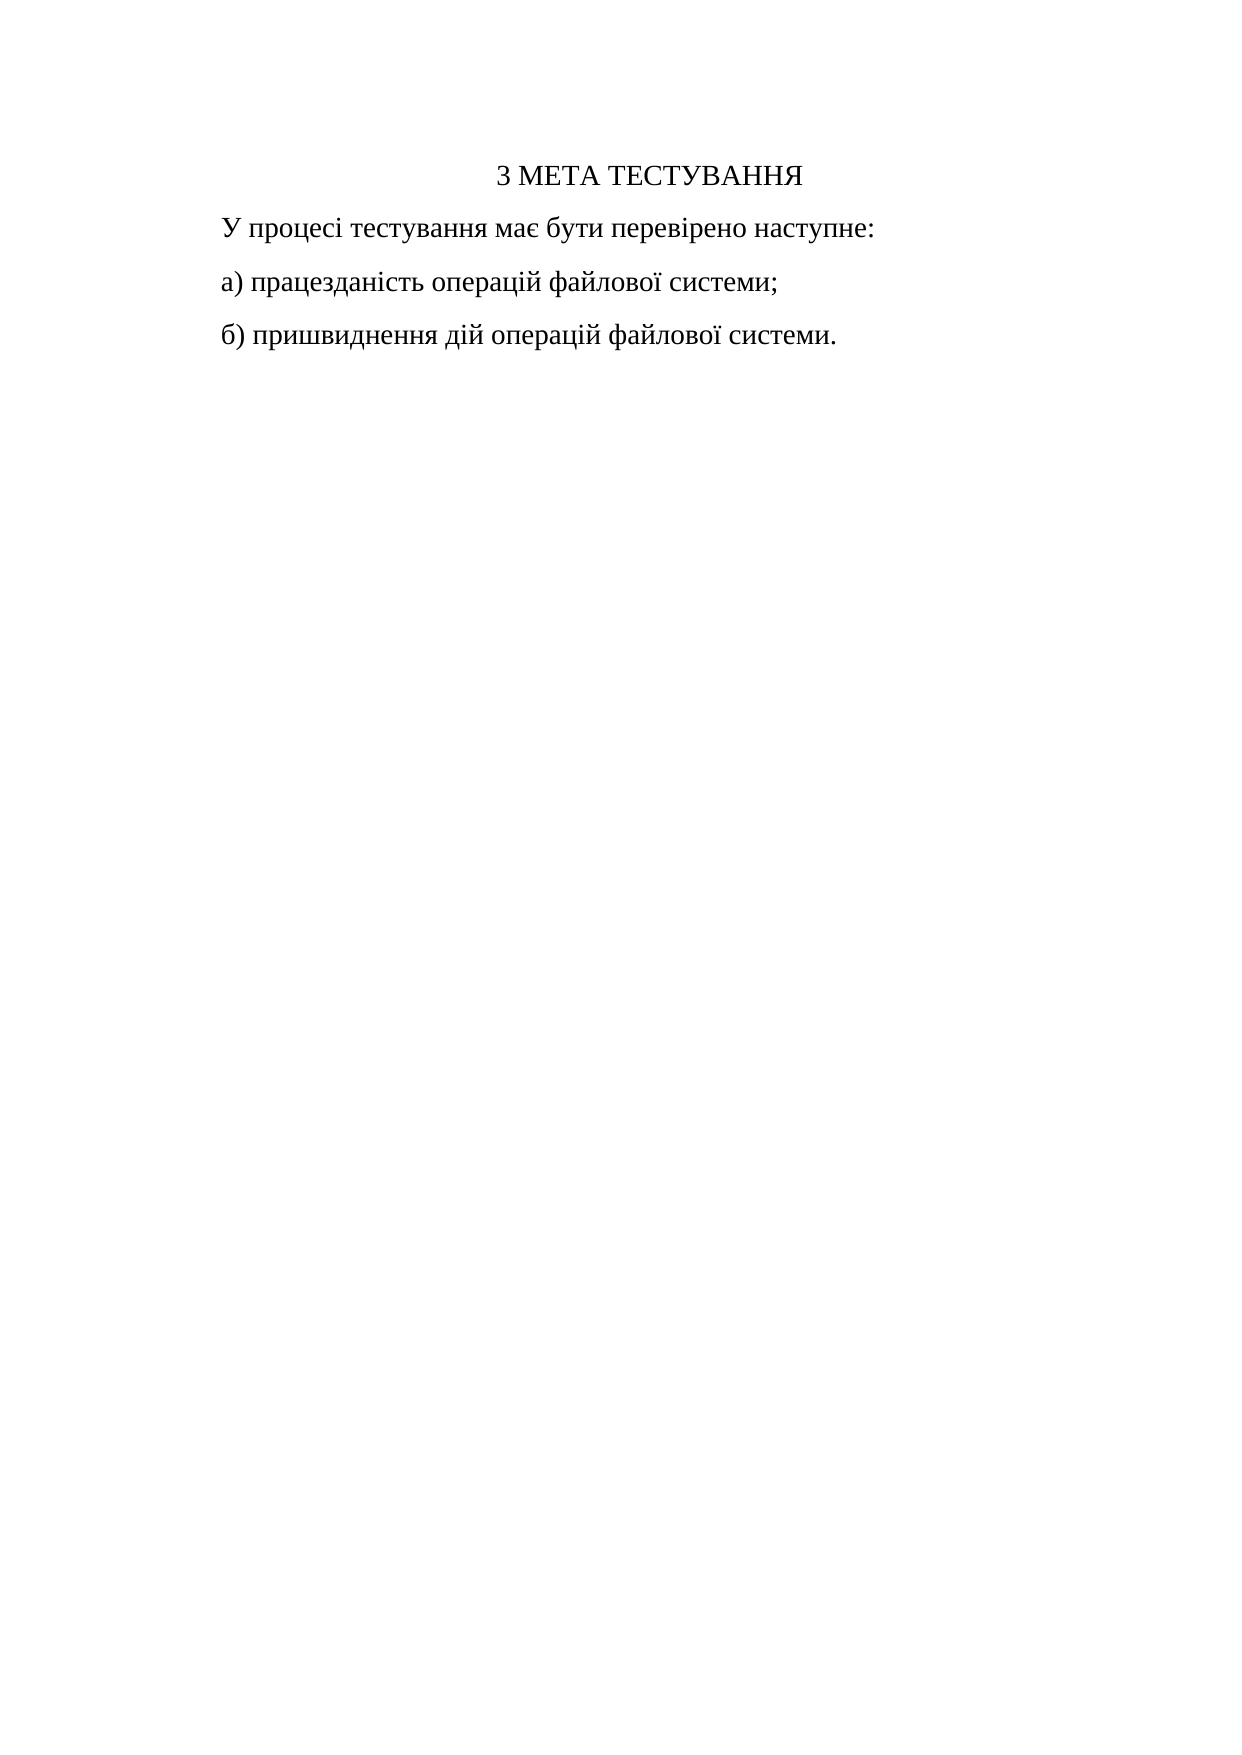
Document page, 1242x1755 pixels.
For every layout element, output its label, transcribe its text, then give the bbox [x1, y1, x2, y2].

text У процесі тестування має бути перевірено наступне: [221, 211, 1152, 244]
text а) працезданість операцій файлової системи; [221, 264, 1152, 297]
text б) пришвиднення дій операцій файлової системи. [221, 317, 1152, 350]
subtitle МЕТА ТЕСТУВАННЯ [376, 158, 923, 191]
